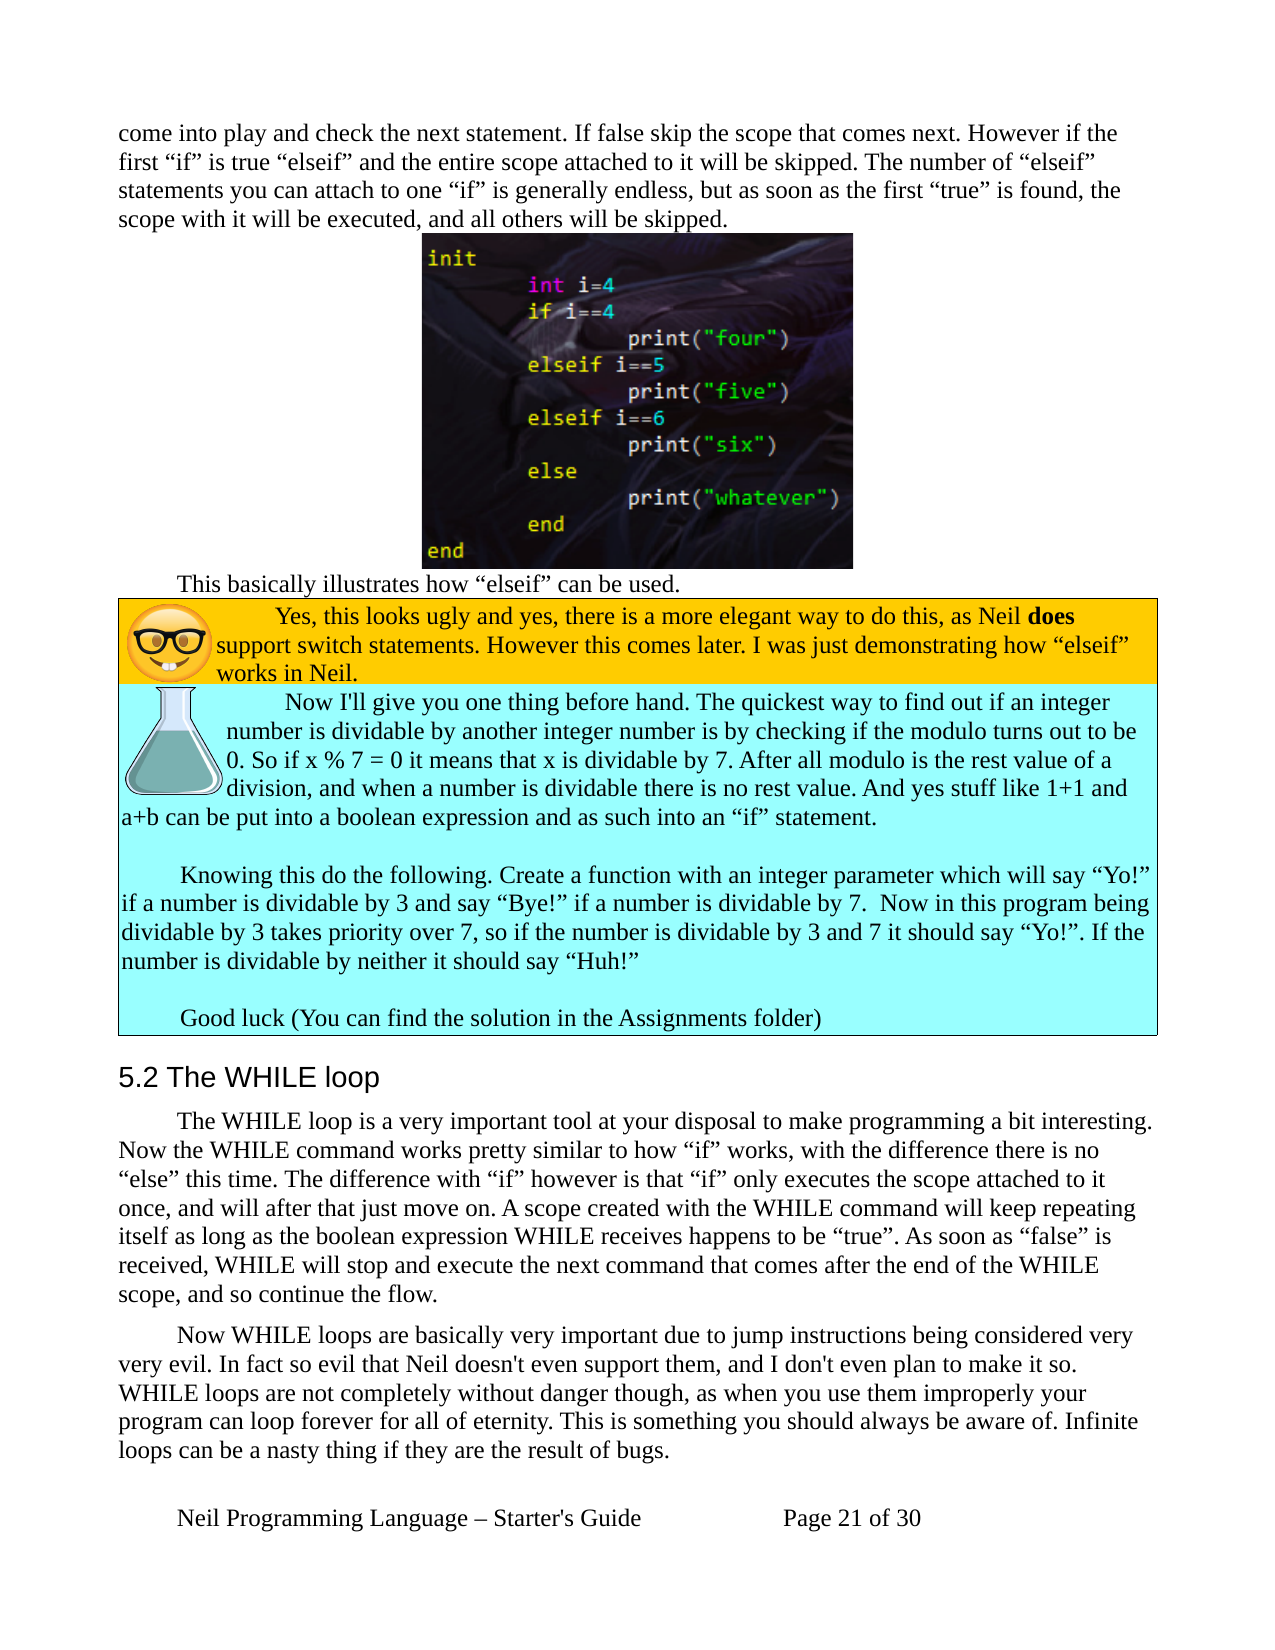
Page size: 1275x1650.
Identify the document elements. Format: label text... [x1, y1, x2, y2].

text Good luck (You can find the solution in the Assignments folder) [119, 1000, 1157, 1035]
text Yes, this looks ugly and yes, there is a more elegant way to do this, as Neil does support switch statements. However this comes later. I was just demonstrating how “elseif” works in Neil. [119, 599, 1157, 684]
text Now I'll give you one thing before hand. The quickest way to find out if an integer number is dividable by another integer number is by checking if the modulo turns out to be 0. So if x % 7 = 0 it means that x is dividable by 7. After all modulo is the rest value of a division, and when a number is dividable there is no rest value. And yes stuff like 1+1 and a+b can be put into a boolean expression and as such into an “if” statement. [119, 684, 1157, 828]
text Now WHILE loops are basically very important due to jump instructions being considered very very evil. In fact so evil that Neil doesn't even support them, and I don't even plan to make it so. WHILE loops are not completely without danger though, as when you use them improperly your program can loop forever for all of eternity. This is something you should always be aware of. Infinite loops can be a nasty thing if they are the result of bugs. [118, 1320, 1157, 1464]
text The WHILE loop is a very important tool at your disposal to make programming a bit interesting. Now the WHILE command works pretty similar to how “if” works, with the difference there is no “else” this time. The difference with “if” however is that “if” only executes the scope attached to it once, and will after that just move on. A scope created with the WHILE command will keep repeating itself as long as the boolean expression WHILE receives happens to be “true”. As soon as “false” is received, WHILE will stop and execute the next command that comes after the end of the WHILE scope, and so continue the flow. [118, 1106, 1157, 1308]
picture [421, 233, 854, 569]
picture [125, 687, 223, 795]
text This basically illustrates how “elseif” can be used. [118, 233, 1157, 598]
text Knowing this do the following. Create a function with an integer parameter which will say “Yo!” if a number is dividable by 3 and say “Bye!” if a number is dividable by 7. Now in this program being dividable by 3 takes priority over 7, so if the number is dividable by 3 and 7 it should say “Yo!”. If the number is dividable by neither it should say “Huh!” [119, 857, 1157, 972]
subtitle 5.2 The WHILE loop [118, 1060, 1157, 1094]
text come into play and check the next statement. If false skip the scope that comes next. However if the first “if” is true “elseif” and the entire scope attached to it will be skipped. The number of “elseif” statements you can attach to one “if” is generally endless, but as soon as the first “true” is found, the scope with it will be executed, and all others will be skipped. [118, 118, 1157, 233]
picture [126, 603, 213, 683]
